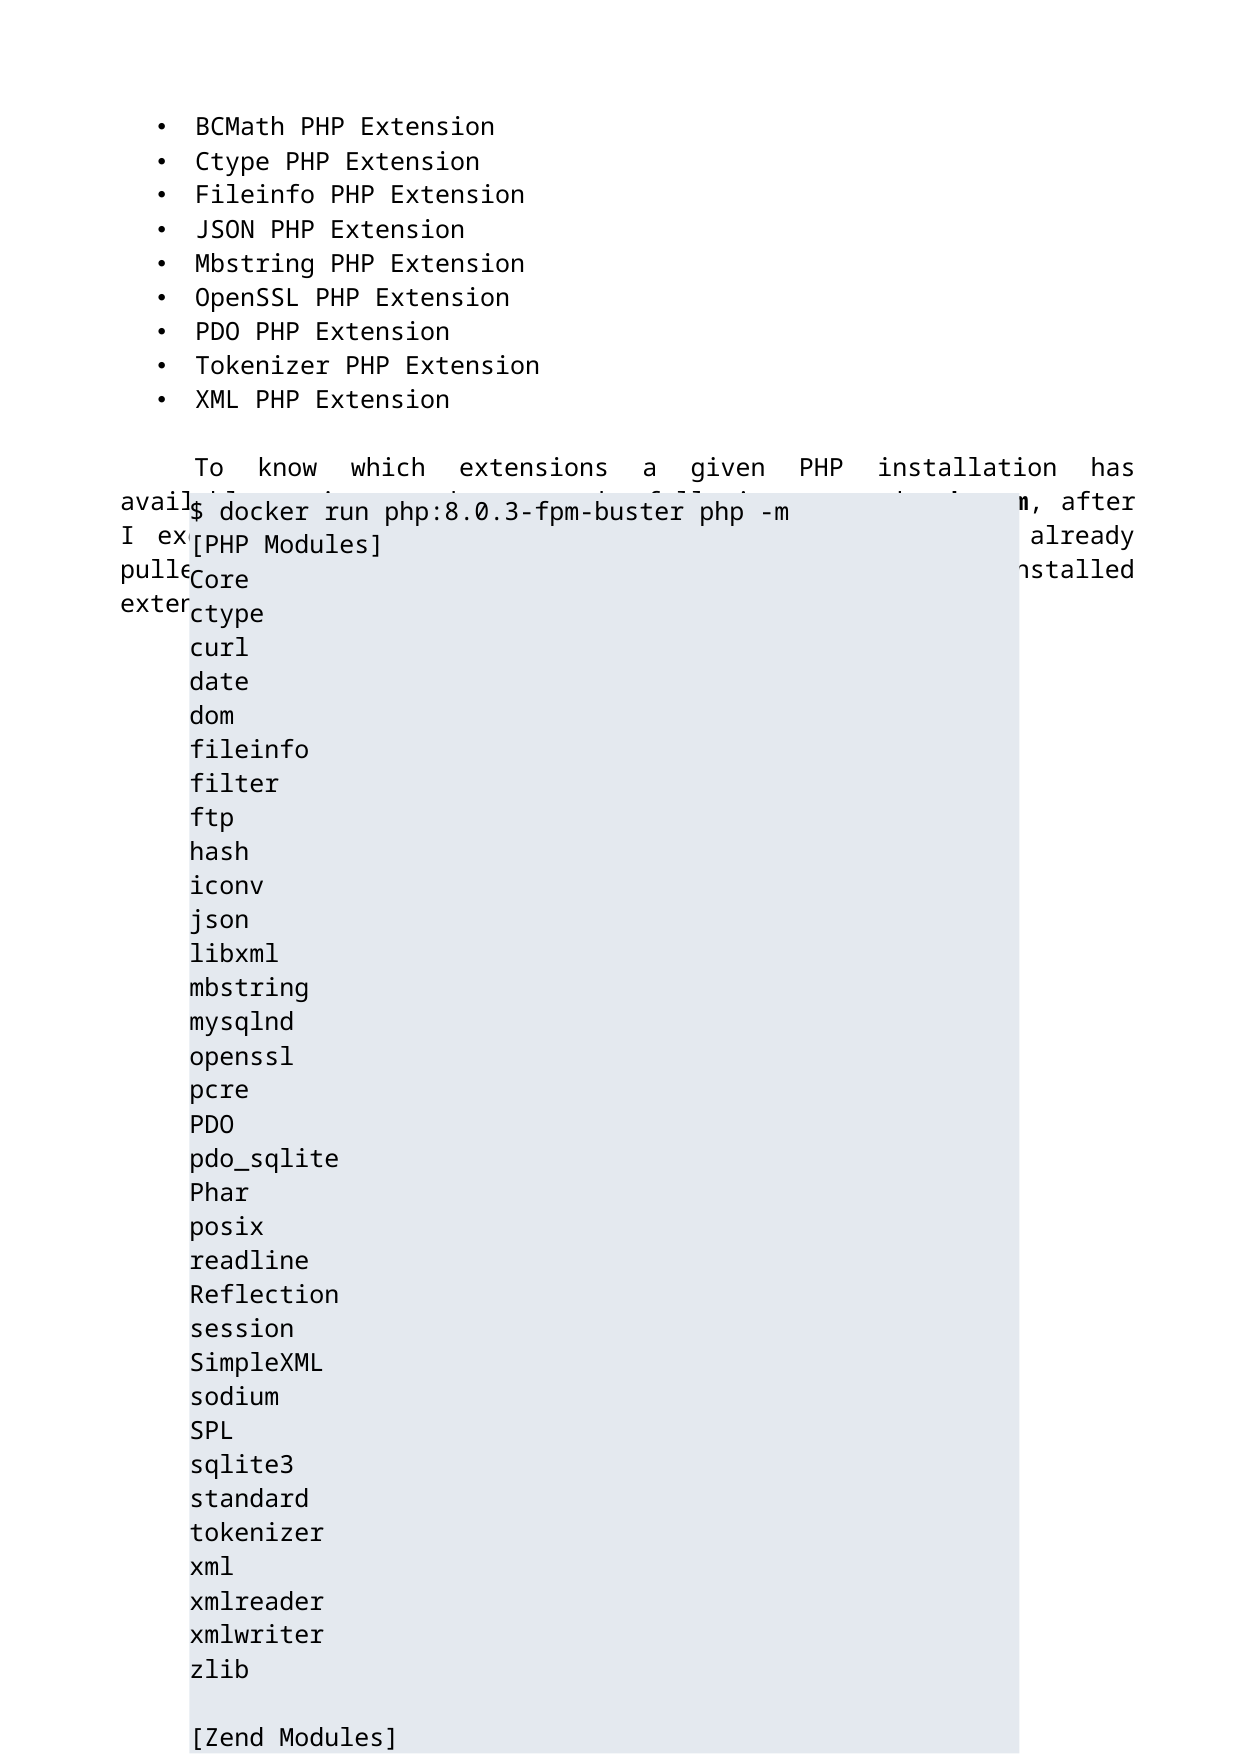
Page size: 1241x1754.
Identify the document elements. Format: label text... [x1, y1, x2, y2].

list XML PHP Extension [157, 382, 1136, 416]
list Mbstring PHP Extension [157, 245, 1136, 279]
list Ctype PHP Extension [157, 143, 1136, 177]
list Tokenizer PHP Extension [157, 347, 1136, 382]
list BCMath PHP Extension [157, 109, 1136, 143]
text To know which extensions a given PHP installation has available we just need to run the following command, php -m, after I executed it inside the PHP image we will be using (I already pulled it to my machine) and I got the following list of installed extensions. [120, 450, 1136, 620]
list PDO PHP Extension [157, 313, 1136, 347]
list OpenSSL PHP Extension [157, 279, 1136, 313]
list Fileinfo PHP Extension [157, 177, 1136, 211]
list JSON PHP Extension [157, 211, 1136, 245]
